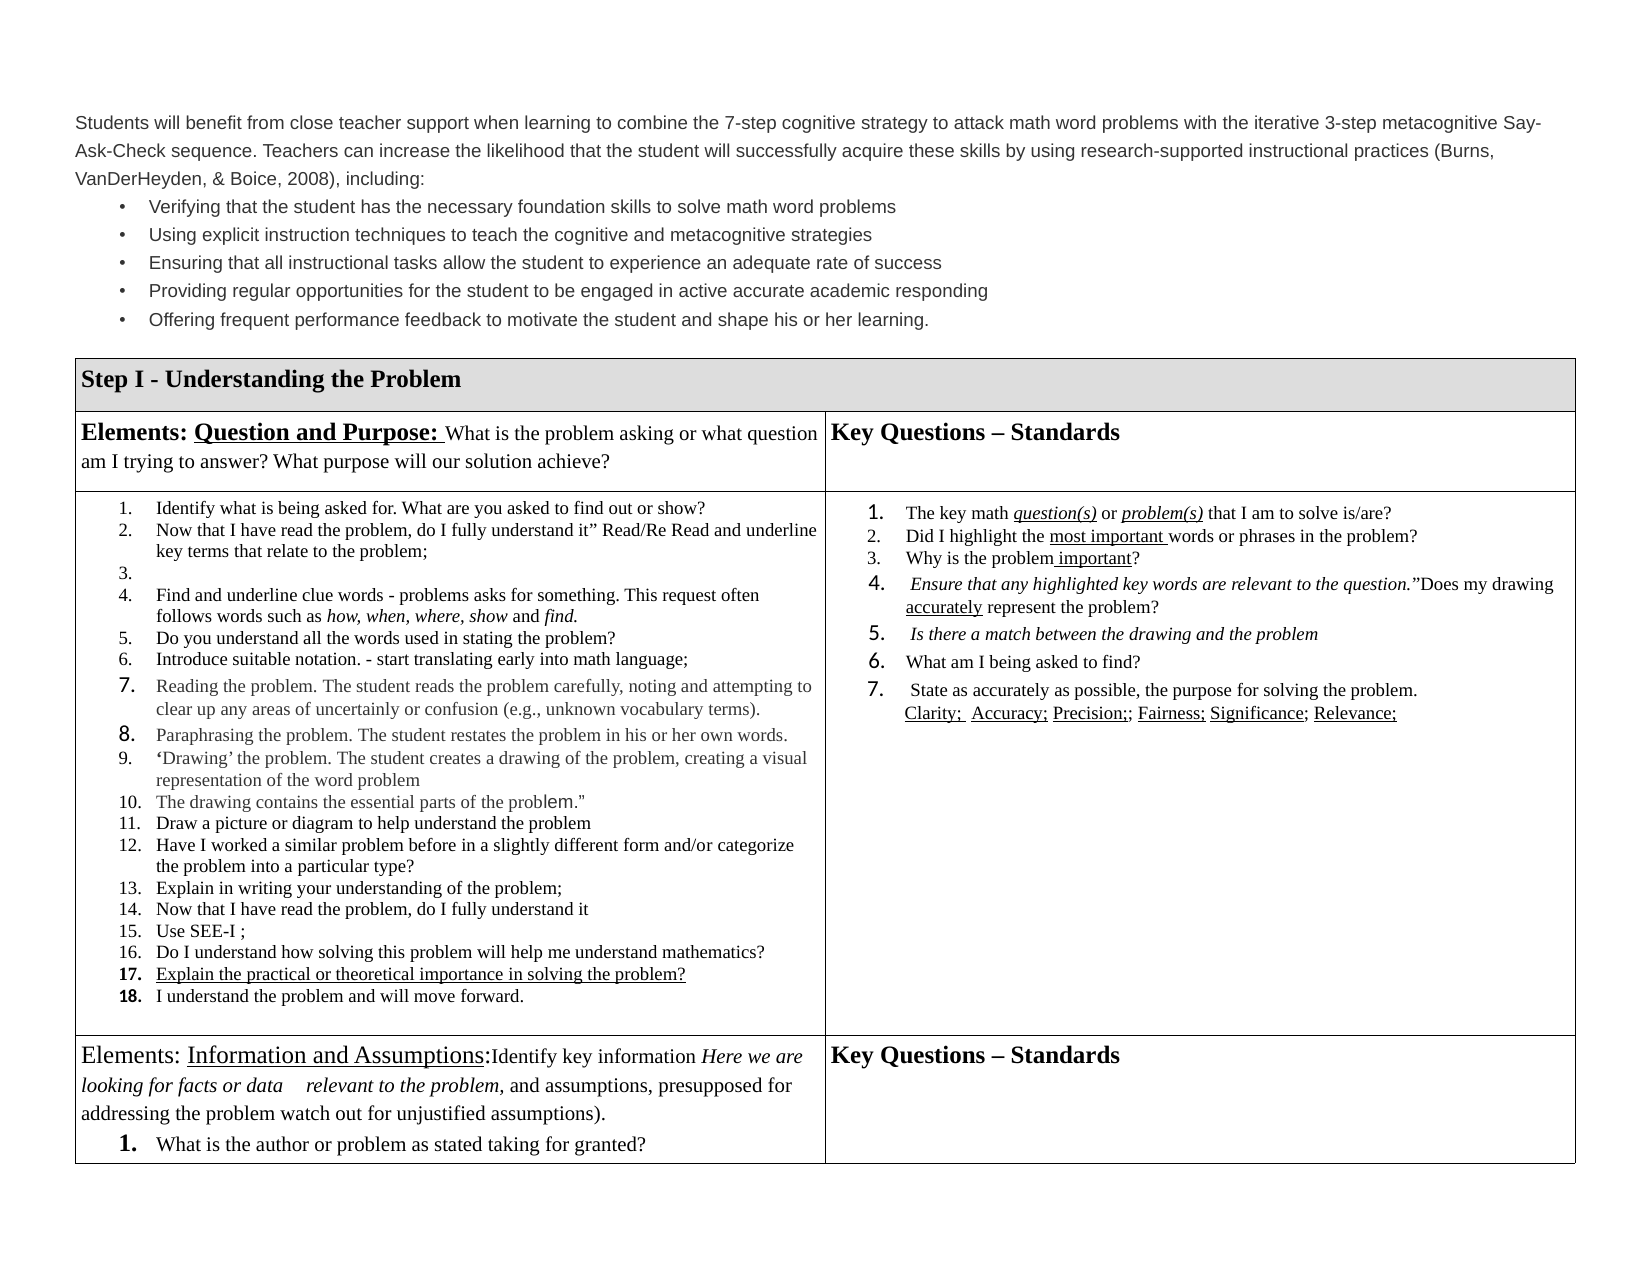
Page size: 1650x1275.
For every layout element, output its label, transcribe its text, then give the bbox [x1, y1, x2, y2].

table_cell The key math question(s) or problem(s) that I am to solve is/are? Did I highlight the most important words or phrases in the problem‌? Why is the problem important? Ensure that any highlighted key words are relevant to the question.”Does my drawing accurately represent the problem‌? Is there a match between the drawing and the problem‌ What am I being asked to find? State as accurately as possible, the purpose for solving the problem. Clarity; Accuracy; Precision;; Fairness; Significance; Relevance; [826, 492, 1575, 1035]
table_cell Key Questions – Standards [826, 412, 1575, 491]
list Verifying that the student has the necessary foundation skills to solve math word problems [119, 189, 1575, 217]
table_cell Identify what is being asked for. What are you asked to find out or show? Now that I have read the problem, do I fully understand it‌” Read/Re Read and underline key terms that relate to the problem; Find and underline clue words - problems asks for something. This request often follows words such as how, when, where, show and find. Do you understand all the words used in stating the problem? Introduce suitable notation. - start translating early into math language; Reading the problem. The student reads the problem carefully, noting and attempting to clear up any areas of uncertainly or confusion (e.g., unknown vocabulary terms). Paraphrasing the problem. The student restates the problem in his or her own words. ‘Drawing’ the problem. The student creates a drawing of the problem, creating a visual representation of the word problem The drawing contains the essential parts of the problem.” Draw a picture or diagram to help understand the problem Have I worked a similar problem before in a slightly different form and/or categorize the problem into a particular type? Explain in writing your understanding of the problem; Now that I have read the problem, do I fully understand it‌ Use SEE-I ; Do I understand how solving this problem will help me understand mathematics? Explain the practical or theoretical importance in solving the problem? I understand the problem and will move forward. [76, 492, 825, 1035]
list Offering frequent performance feedback to motivate the student and shape his or her learning. [119, 302, 1575, 330]
list Using explicit instruction techniques to teach the cognitive and metacognitive strategies [119, 217, 1575, 246]
text Students will benefit from close teacher support when learning to combine the 7-step cognitive strategy to attack math word problems with the iterative 3-step metacognitive Say-Ask-Check sequence. Teachers can increase the likelihood that the student will successfully acquire these skills by using research-supported instructional practices (Burns, VanDerHeyden, & Boice, 2008), including: [75, 105, 1575, 189]
list Ensuring that all instructional tasks allow the student to experience an adequate rate of success [119, 246, 1575, 274]
table_cell Elements: Question and Purpose: What is the problem asking or what question am I trying to answer? What purpose will our solution achieve? [76, 412, 825, 491]
list Providing regular opportunities for the student to be engaged in active accurate academic responding [119, 274, 1575, 302]
table_cell Key Questions – Standards Here we are looking for facts or data relevant to the problem, Am I assuming information is true, rather than knowing that it is, in fact true? Validate data source Are our assumptions justifiable? Do my assumptions make sense? Are they logical? Am I assuming information is true, rather than knowing that it is, in fact true? Are our assumptions justifiableDo my assumptions make sense? Are they logical? [826, 1036, 1575, 1163]
table_cell Elements: Information and Assumptions:Identify key information Here we are looking for facts or data relevant to the problem, and assumptions, presupposed for addressing the problem watch out for unjustified assumptions). What is the author or problem as stated taking for granted? What assumptions are we making? What information such as data, and facts do I have? What information do I need to answer the question? How is the information connected to the question What information do I need to understand the question? Write the knowns and unknowns; What is the unknown? What are the data? What is the condition? Identify distractors;. [76, 1036, 825, 1163]
table_header Step I - Understanding the Problem [76, 359, 1575, 411]
